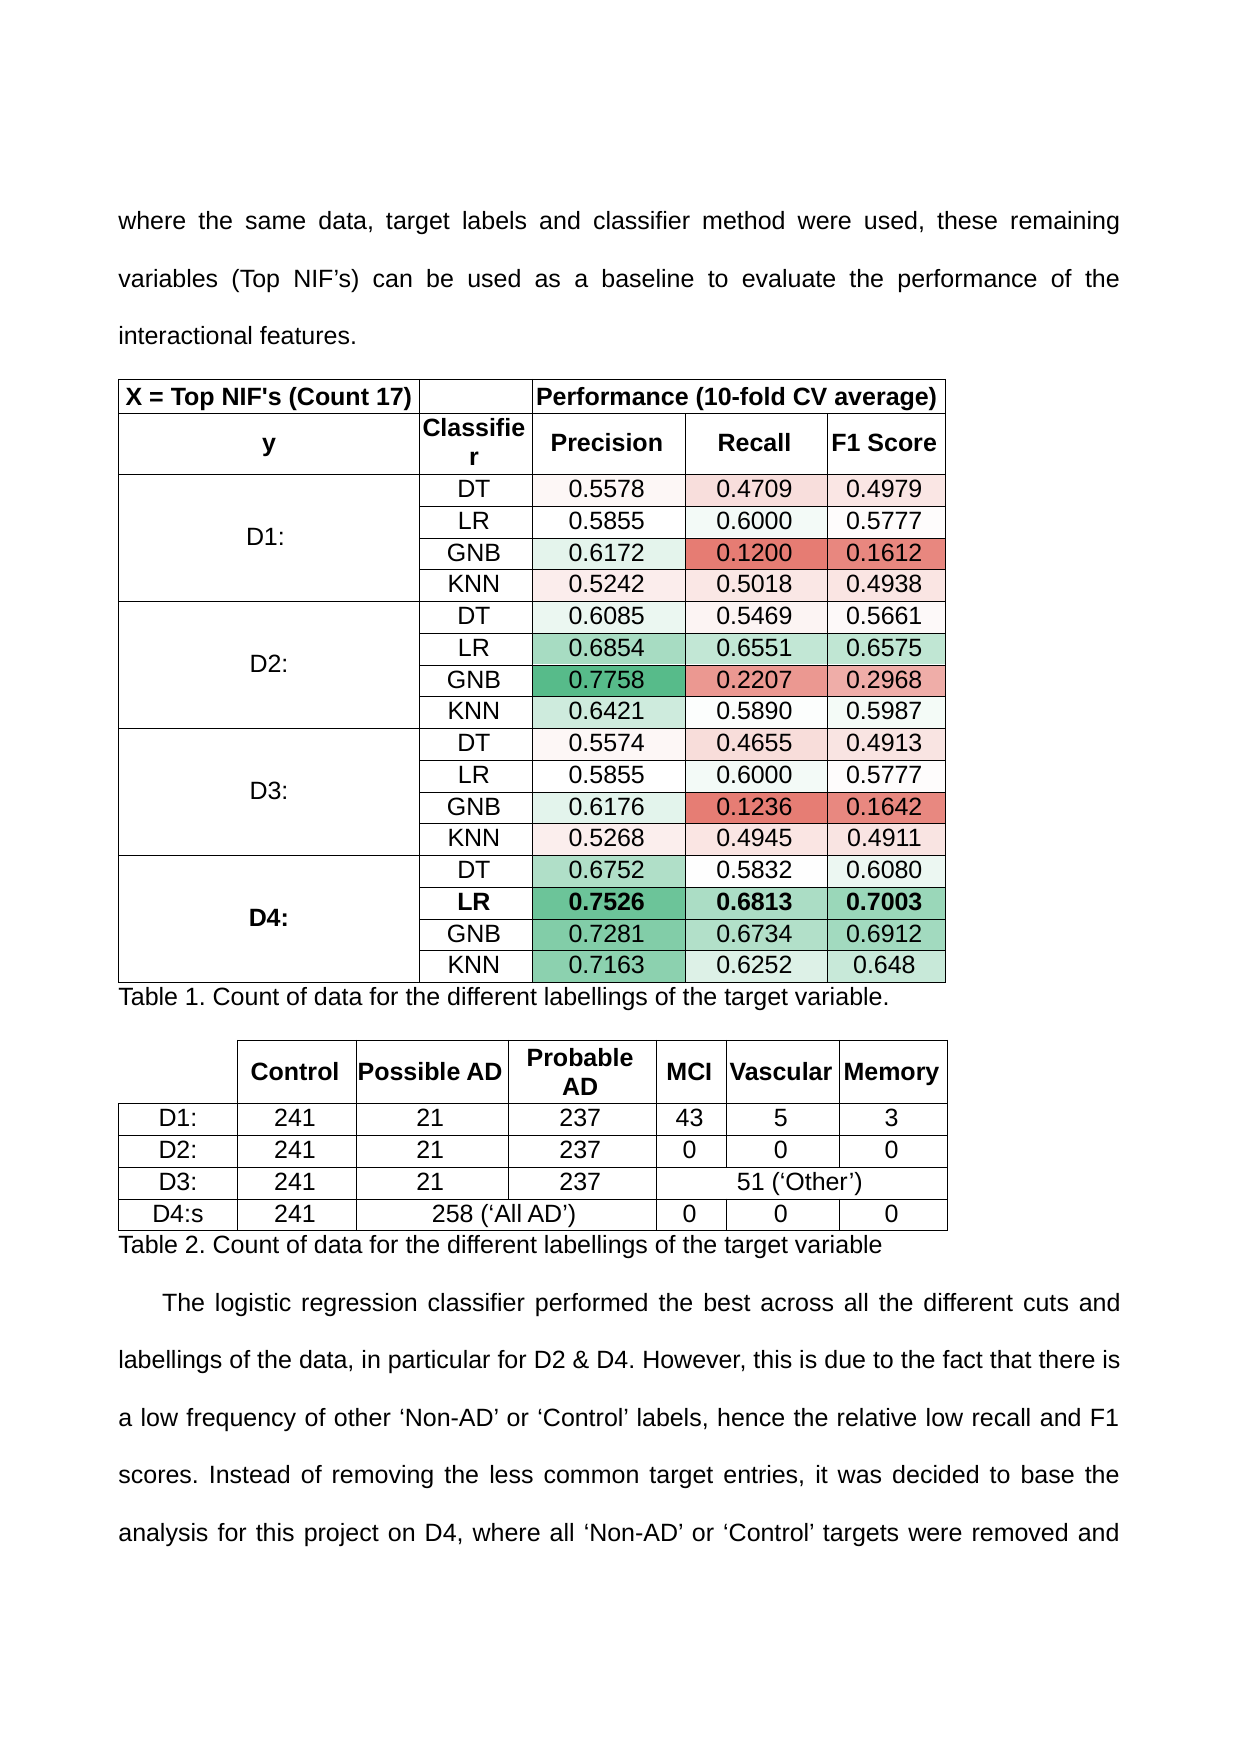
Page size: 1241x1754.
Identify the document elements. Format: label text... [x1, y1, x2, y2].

table_cell 0 [727, 1200, 839, 1230]
table_cell 21 [357, 1104, 508, 1135]
table_cell Recall [686, 414, 827, 474]
table_cell 0.6575 [828, 634, 945, 664]
table_header Performance (10-fold CV average) [533, 380, 945, 413]
table_cell 0 [727, 1136, 839, 1167]
table_cell 0 [657, 1136, 726, 1167]
table_cell 0.5661 [828, 602, 945, 633]
table_cell KNN [420, 824, 532, 855]
table_cell 21 [357, 1136, 508, 1167]
table_cell 0.4979 [828, 475, 945, 506]
table_cell 0.6252 [686, 951, 827, 982]
table_header [420, 380, 532, 413]
table_cell 0.5777 [828, 761, 945, 792]
table_cell 241 [238, 1136, 356, 1167]
table_cell D3: [119, 729, 419, 855]
table_cell 0.4938 [828, 570, 945, 601]
table_cell 0.6000 [686, 507, 827, 537]
table_cell 0.5268 [533, 824, 685, 855]
table_cell 0.7163 [533, 951, 685, 982]
table_cell 0.6813 [686, 888, 827, 919]
table_cell 258 (‘All AD’) [357, 1200, 656, 1230]
table_cell 0.5890 [686, 697, 827, 728]
table_cell 0.6912 [828, 920, 945, 950]
table_cell Precision [533, 414, 685, 474]
table_cell LR [420, 507, 532, 537]
table_header MCI [657, 1041, 726, 1103]
table_cell 241 [238, 1200, 356, 1230]
table_cell 0.5018 [686, 570, 827, 601]
table_cell 237 [509, 1136, 656, 1167]
table_cell 0.5242 [533, 570, 685, 601]
table_cell 0.7003 [828, 888, 945, 919]
table_cell 0.6000 [686, 761, 827, 792]
table_cell 0.1612 [828, 539, 945, 569]
table_cell D4:s [119, 1200, 237, 1230]
text where the same data, target labels and classifier method were used, these remaining variables (Top NIF’s) can be used as a baseline to evaluate the performance of the interactional features. [118, 206, 1122, 350]
table_cell GNB [420, 793, 532, 823]
table_header Memory [840, 1041, 947, 1103]
table_cell 0.5574 [533, 729, 685, 760]
table_cell 0.5469 [686, 602, 827, 633]
table_cell D3: [119, 1168, 237, 1198]
table_cell LR [420, 888, 532, 919]
table_cell 0.6752 [533, 856, 685, 887]
table_cell 0.2968 [828, 666, 945, 696]
table_cell 0.5832 [686, 856, 827, 887]
table_cell DT [420, 856, 532, 887]
table_cell KNN [420, 570, 532, 601]
table_cell 237 [509, 1104, 656, 1135]
table_header X = Top NIF's (Count 17) [119, 380, 419, 413]
table_cell 0.4709 [686, 475, 827, 506]
table_cell Classifier [420, 414, 532, 474]
table_header [119, 1041, 237, 1103]
table_cell 0.6854 [533, 634, 685, 664]
table_cell 0.2207 [686, 666, 827, 696]
table_cell 0.7758 [533, 666, 685, 696]
table_cell 0.7281 [533, 920, 685, 950]
table_cell 0.6080 [828, 856, 945, 887]
table_cell 0.4655 [686, 729, 827, 760]
table_cell 0.1200 [686, 539, 827, 569]
table_cell 0 [657, 1200, 726, 1230]
table_cell 0.6551 [686, 634, 827, 664]
table_cell 241 [238, 1104, 356, 1135]
table_cell D4: [119, 856, 419, 982]
table_cell 21 [357, 1168, 508, 1198]
table_cell 237 [509, 1168, 656, 1198]
table_cell 0.1236 [686, 793, 827, 823]
table_cell 43 [657, 1104, 726, 1135]
table_cell 0.5777 [828, 507, 945, 537]
table_cell 0.1642 [828, 793, 945, 823]
table_cell D1: [119, 475, 419, 601]
table_cell KNN [420, 697, 532, 728]
table_cell 0.6085 [533, 602, 685, 633]
table_cell LR [420, 634, 532, 664]
table_cell 0.6172 [533, 539, 685, 569]
table_cell 51 (‘Other’) [657, 1168, 947, 1198]
table_cell 0.4911 [828, 824, 945, 855]
table_cell KNN [420, 951, 532, 982]
table_cell D2: [119, 1136, 237, 1167]
table_cell DT [420, 729, 532, 760]
table_cell 0.7526 [533, 888, 685, 919]
table_cell D2: [119, 602, 419, 728]
text Table 2. Count of data for the different labellings of the target variable [118, 1230, 1122, 1259]
table_cell GNB [420, 666, 532, 696]
table_cell 0.648 [828, 951, 945, 982]
table_cell DT [420, 475, 532, 506]
table_cell 3 [840, 1104, 947, 1135]
table_cell 0.5987 [828, 697, 945, 728]
table_cell 0.6421 [533, 697, 685, 728]
table_cell 0 [840, 1200, 947, 1230]
table_cell GNB [420, 539, 532, 569]
table_cell 0.5855 [533, 761, 685, 792]
table_header Control [238, 1041, 356, 1103]
text Table 1. Count of data for the different labellings of the target variable. [118, 982, 1122, 1011]
table_cell 0.5855 [533, 507, 685, 537]
table_cell 0 [840, 1136, 947, 1167]
table_cell GNB [420, 920, 532, 950]
table_cell y [119, 414, 419, 474]
text The logistic regression classifier performed the best across all the different cuts and labellings of the data, in particular for D2 & D4. However, this is due to the fact that there is a low frequency of other ‘Non-AD’ or ‘Control’ labels, hence the relative low recall and F1 scores. Instead of removing the less common target entries, it was decided to base the analysis for this project on D4, where all ‘Non-AD’ or ‘Control’ targets were removed and [118, 1288, 1122, 1547]
table_cell 241 [238, 1168, 356, 1198]
table_cell D1: [119, 1104, 237, 1135]
table_cell 0.4945 [686, 824, 827, 855]
table_cell DT [420, 602, 532, 633]
table_cell 0.6176 [533, 793, 685, 823]
table_cell LR [420, 761, 532, 792]
table_header Probable AD [509, 1041, 656, 1103]
table_cell 0.6734 [686, 920, 827, 950]
table_cell 0.4913 [828, 729, 945, 760]
table_header Possible AD [357, 1041, 508, 1103]
table_header Vascular [727, 1041, 839, 1103]
table_cell 5 [727, 1104, 839, 1135]
table_cell F1 Score [828, 414, 945, 474]
table_cell 0.5578 [533, 475, 685, 506]
